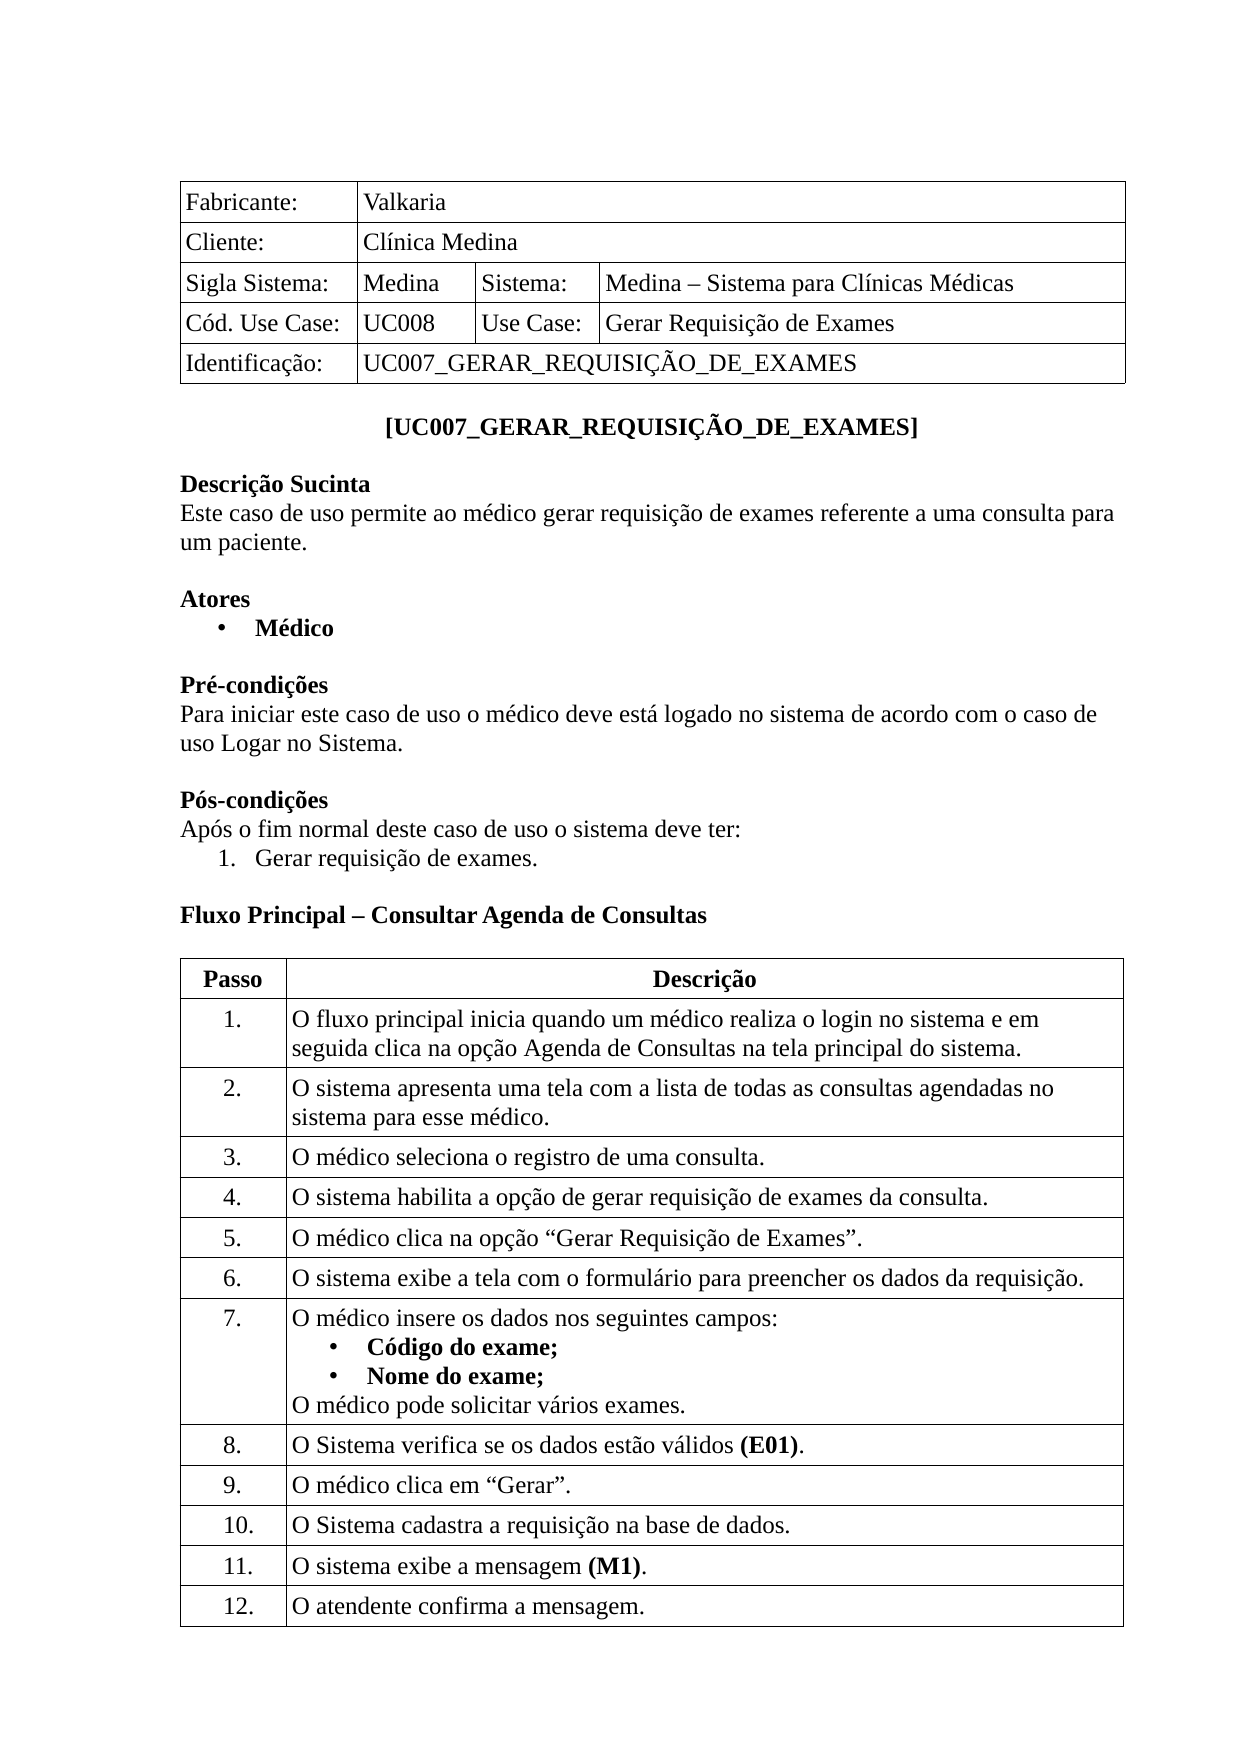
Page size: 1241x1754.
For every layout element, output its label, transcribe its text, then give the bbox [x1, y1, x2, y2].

table_cell [181, 1546, 286, 1585]
table_cell O atendente confirma a mensagem. [287, 1586, 1123, 1626]
table_cell Medina [358, 263, 475, 302]
table_cell UC008 [358, 303, 475, 342]
table_cell O sistema apresenta uma tela com a lista de todas as consultas agendadas no sistema para esse médico. [287, 1068, 1123, 1136]
table_cell Identificação: [181, 344, 357, 383]
table_cell O fluxo principal inicia quando um médico realiza o login no sistema e em seguida clica na opção Agenda de Consultas na tela principal do sistema. [287, 999, 1123, 1067]
table_cell Clínica Medina [358, 223, 1125, 262]
list Médico [217, 613, 1123, 642]
table_cell [181, 1137, 286, 1177]
table_cell O Sistema verifica se os dados estão válidos (E01). [287, 1425, 1123, 1464]
table_cell [181, 999, 286, 1067]
table_cell Sistema: [476, 263, 599, 302]
table_cell Valkaria [358, 182, 1125, 222]
text Para iniciar este caso de uso o médico deve está logado no sistema de acordo com o caso de uso Logar no Sistema. [180, 699, 1123, 757]
table_cell O médico insere os dados nos seguintes campos: Código do exame; Nome do exame; O médico pode solicitar vários exames. [287, 1299, 1123, 1424]
table_cell O médico clica na opção “Gerar Requisição de Exames”. [287, 1218, 1123, 1257]
table_cell Cliente: [181, 223, 357, 262]
text Fluxo Principal – Consultar Agenda de Consultas [180, 900, 1123, 929]
list Gerar requisição de exames. [217, 843, 1123, 872]
table_cell O médico clica em “Gerar”. [287, 1466, 1123, 1505]
table_cell UC007_GERAR_REQUISIÇÃO_DE_EXAMES [358, 344, 1125, 383]
text Este caso de uso permite ao médico gerar requisição de exames referente a uma consulta para um paciente. [180, 498, 1123, 555]
text [UC007_GERAR_REQUISIÇÃO_DE_EXAMES] [180, 412, 1123, 440]
table_cell O sistema exibe a tela com o formulário para preencher os dados da requisição. [287, 1258, 1123, 1298]
table_cell Medina – Sistema para Clínicas Médicas [600, 263, 1125, 302]
table_cell [181, 1425, 286, 1464]
table_cell Sigla Sistema: [181, 263, 357, 302]
table_cell Use Case: [476, 303, 599, 342]
table_cell [181, 1258, 286, 1298]
text Atores [180, 584, 1123, 613]
table_cell Cód. Use Case: [181, 303, 357, 342]
text Pós-condições [180, 785, 1123, 814]
table_header Passo [181, 959, 286, 998]
text Descrição Sucinta [180, 469, 1123, 498]
table_cell [181, 1218, 286, 1257]
table_cell [181, 1068, 286, 1136]
text Pré-condições [180, 670, 1123, 699]
table_header Descrição [287, 959, 1123, 998]
table_cell [181, 1299, 286, 1424]
table_cell O médico seleciona o registro de uma consulta. [287, 1137, 1123, 1177]
table_cell O Sistema cadastra a requisição na base de dados. [287, 1506, 1123, 1545]
table_cell [181, 1586, 286, 1626]
table_cell [181, 1506, 286, 1545]
table_cell [181, 1178, 286, 1217]
table_cell Fabricante: [181, 182, 357, 222]
table_cell [181, 1466, 286, 1505]
table_cell O sistema habilita a opção de gerar requisição de exames da consulta. [287, 1178, 1123, 1217]
text Após o fim normal deste caso de uso o sistema deve ter: [180, 814, 1123, 843]
table_cell O sistema exibe a mensagem (M1). [287, 1546, 1123, 1585]
table_cell Gerar Requisição de Exames [600, 303, 1125, 342]
